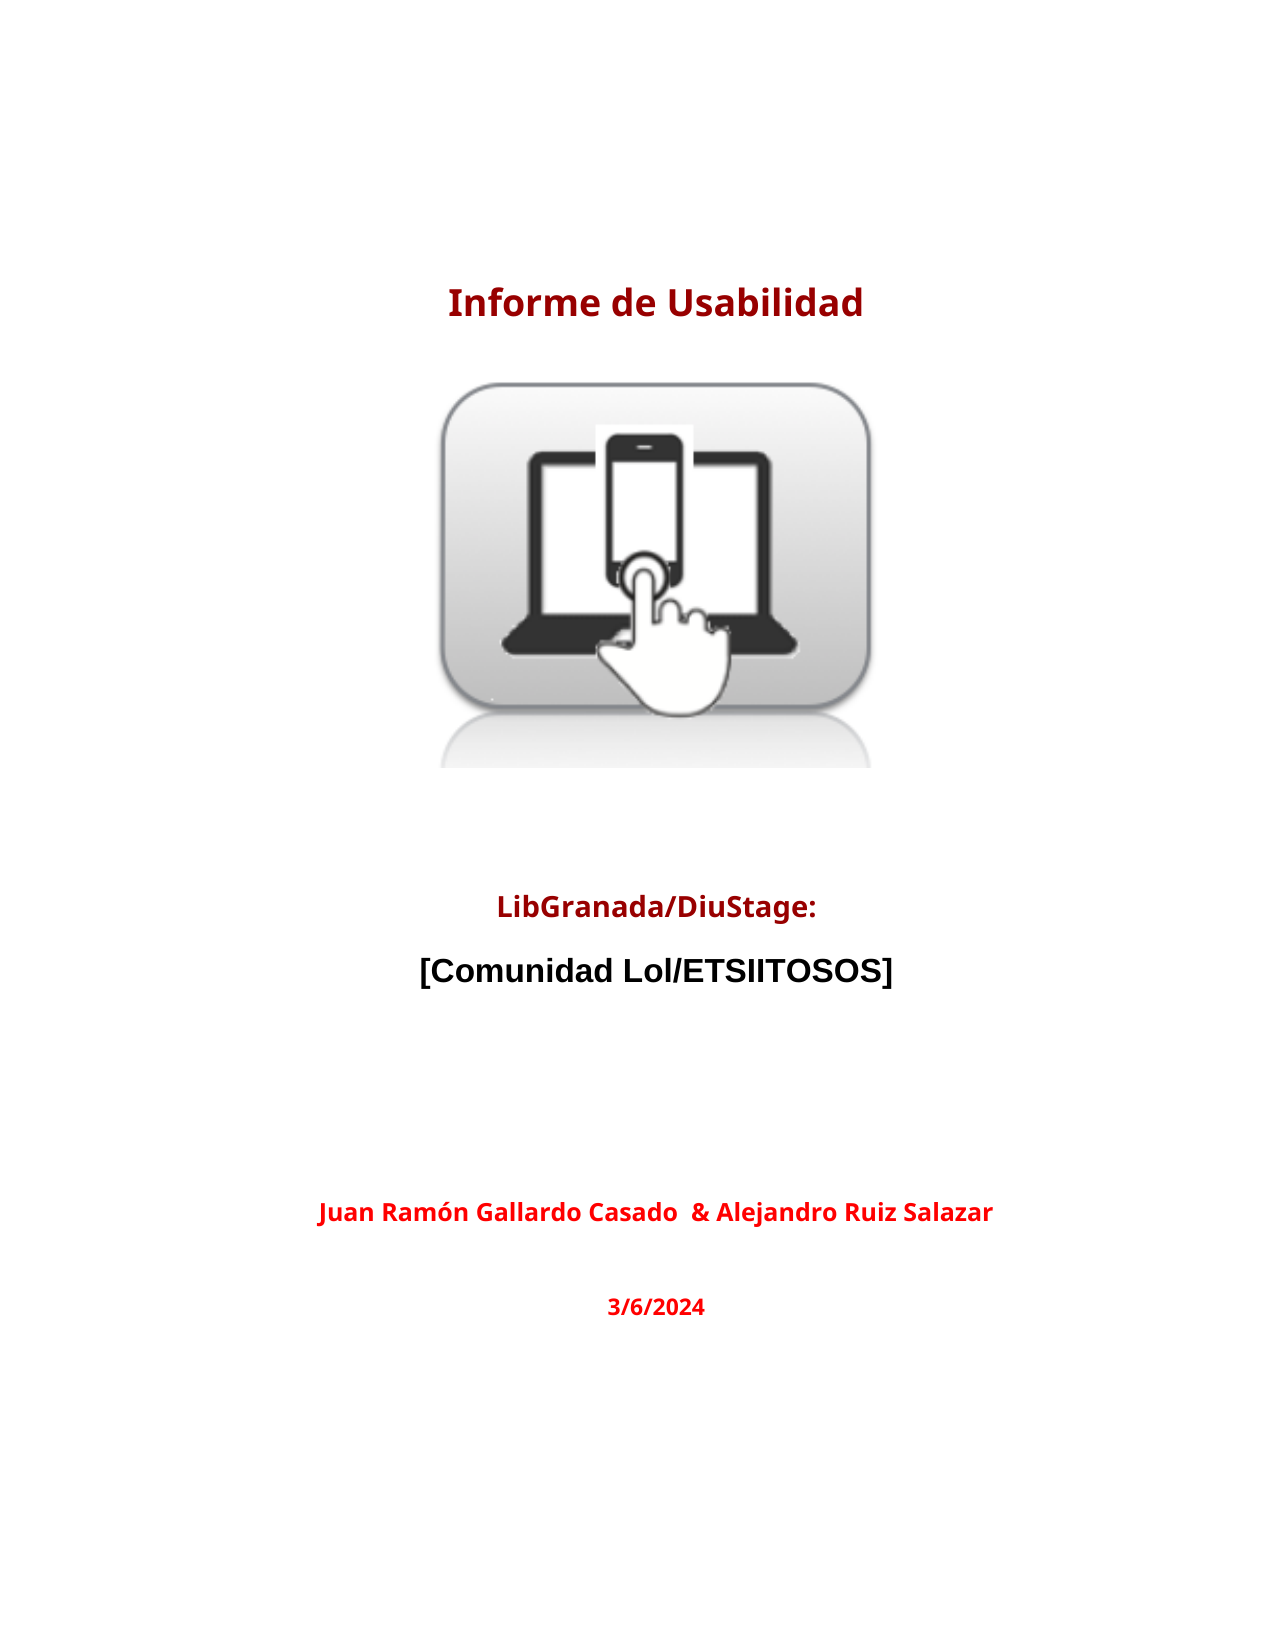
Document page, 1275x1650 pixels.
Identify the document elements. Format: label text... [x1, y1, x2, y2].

text Juan Ramón Gallardo Casado & Alejandro Ruiz Salazar [187, 1194, 1125, 1228]
text Informe de Usabilidad [187, 276, 1125, 327]
text LibGranada/DiuStage: [187, 887, 1125, 926]
picture [427, 377, 886, 768]
text 3/6/2024 [187, 1291, 1125, 1322]
text [Comunidad Lol/ETSIITOSOS] [187, 951, 1125, 990]
